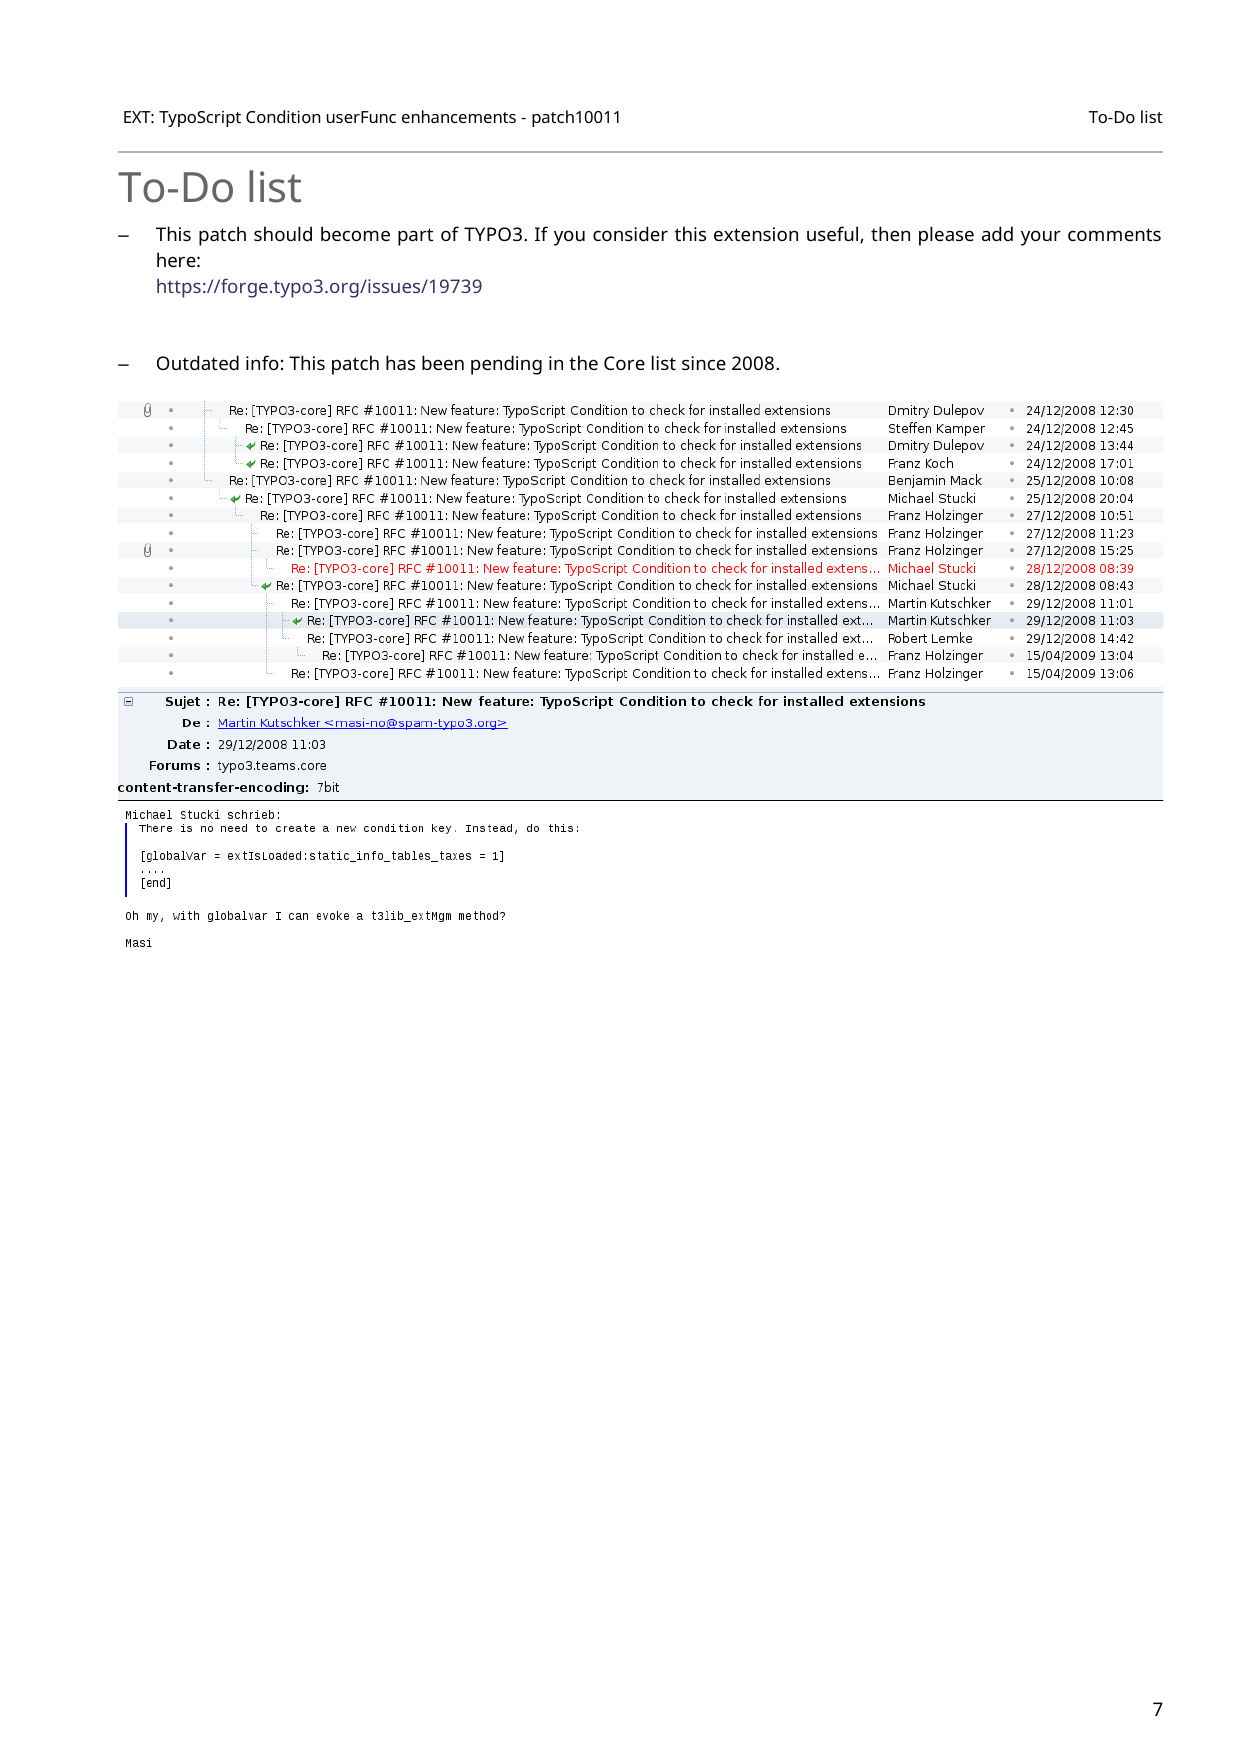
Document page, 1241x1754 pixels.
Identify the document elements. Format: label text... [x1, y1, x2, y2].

picture [118, 401, 1164, 970]
list This patch should become part of TYPO3. If you consider this extension useful, then please add your comments here: https://forge.typo3.org/issues/19739 [118, 221, 1163, 299]
subtitle To-Do list [118, 158, 1163, 215]
list Outdated info: This patch has been pending in the Core list since 2008. [118, 349, 1163, 401]
